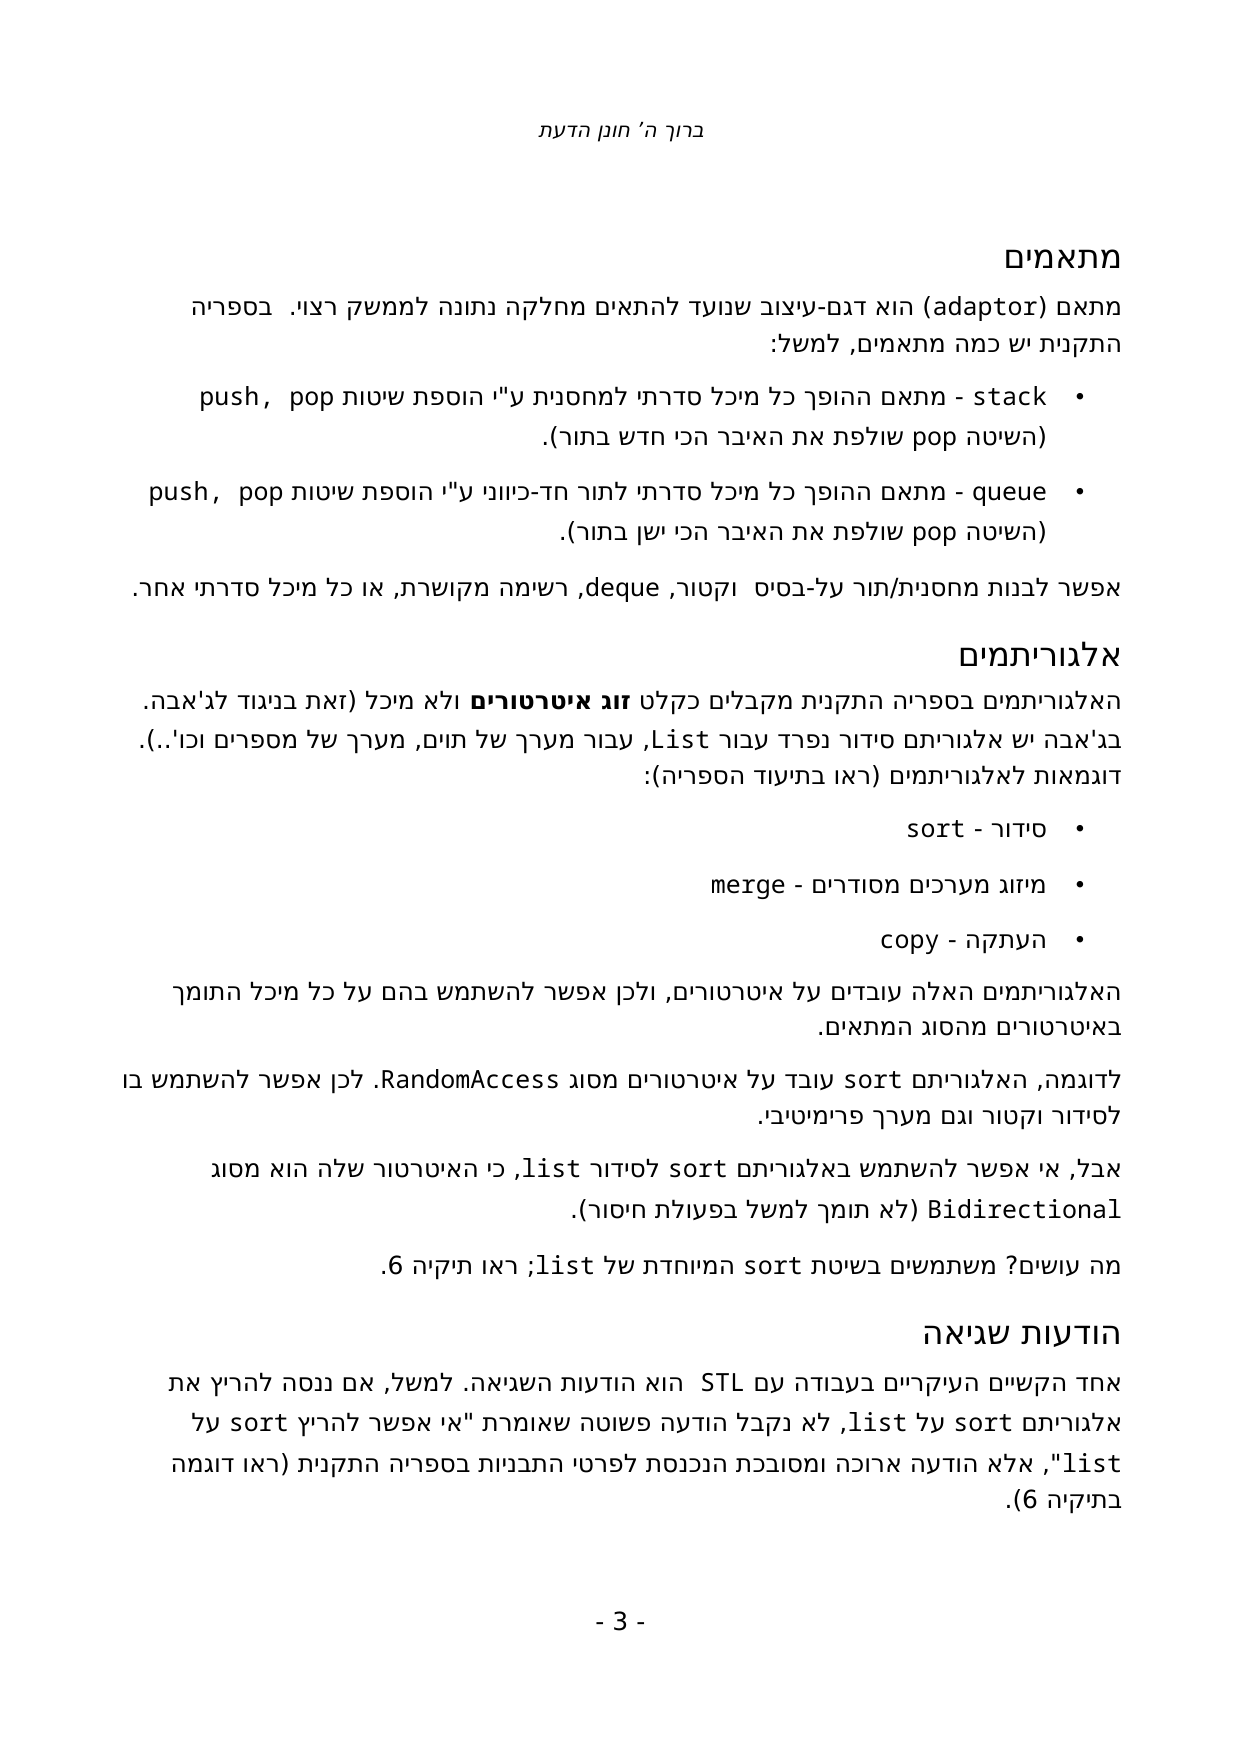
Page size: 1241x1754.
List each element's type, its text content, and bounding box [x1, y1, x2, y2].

text אבל, אי אפשר להשתמש באלגוריתם sort לסידור list, כי האיטרטור שלה הוא מסוג Bidirectional (לא תומך למשל בפעולת חיסור). [118, 1151, 1122, 1226]
text האלגוריתמים בספריה התקנית מקבלים כקלט זוג איטרטורים ולא מיכל (זאת בניגוד לג'אבה. בג'אבה יש אלגוריתם סידור נפרד עבור List, עבור מערך של תוים, מערך של מספרים וכו'..). דוגמאות לאלגוריתמים (ראו בתיעוד הספריה): [118, 686, 1122, 790]
list העתקה - copy [118, 922, 1084, 956]
list סידור - sort [118, 811, 1084, 845]
text אחד הקשיים העיקריים בעבודה עם STL הוא הודעות השגיאה. למשל, אם ננסה להריץ את אלגוריתם sort על list, לא נקבל הודעה פשוטה שאומרת "אי אפשר להריץ sort על list", אלא הודעה ארוכה ומסובכת הנכנסת לפרטי התבניות בספריה התקנית (ראו דוגמה בתיקיה 6). [118, 1364, 1122, 1514]
text אפשר לבנות מחסנית/תור על-בסיס וקטור, deque, רשימה מקושרת, או כל מיכל סדרתי אחר. [118, 569, 1122, 603]
subtitle אלגוריתמים [118, 635, 1122, 674]
list queue - מתאם ההופך כל מיכל סדרתי לתור חד-כיווני ע"י הוספת שיטות push, pop (השיטה pop שולפת את האיבר הכי ישן בתור). [118, 474, 1084, 548]
list stack - מתאם ההופך כל מיכל סדרתי למחסנית ע"י הוספת שיטות push, pop (השיטה pop שולפת את האיבר הכי חדש בתור). [118, 378, 1084, 452]
text מתאם (adaptor) הוא דגם-עיצוב שנועד להתאים מחלקה נתונה לממשק רצוי. בספריה התקנית יש כמה מתאמים, למשל: [118, 289, 1122, 358]
subtitle הודעות שגיאה [118, 1313, 1122, 1352]
text מה עושים? משתמשים בשיטת sort המיוחדת של list; ראו תיקיה 6. [118, 1247, 1122, 1281]
text לדוגמה, האלגוריתם sort עובד על איטרטורים מסוג RandomAccess. לכן אפשר להשתמש בו לסידור וקטור וגם מערך פרימיטיבי. [118, 1062, 1122, 1131]
text האלגוריתמים האלה עובדים על איטרטורים, ולכן אפשר להשתמש בהם על כל מיכל התומך באיטרטורים מהסוג המתאים. [118, 977, 1122, 1041]
list מיזוג מערכים מסודרים - merge [118, 866, 1084, 900]
subtitle מתאמים [118, 238, 1122, 277]
